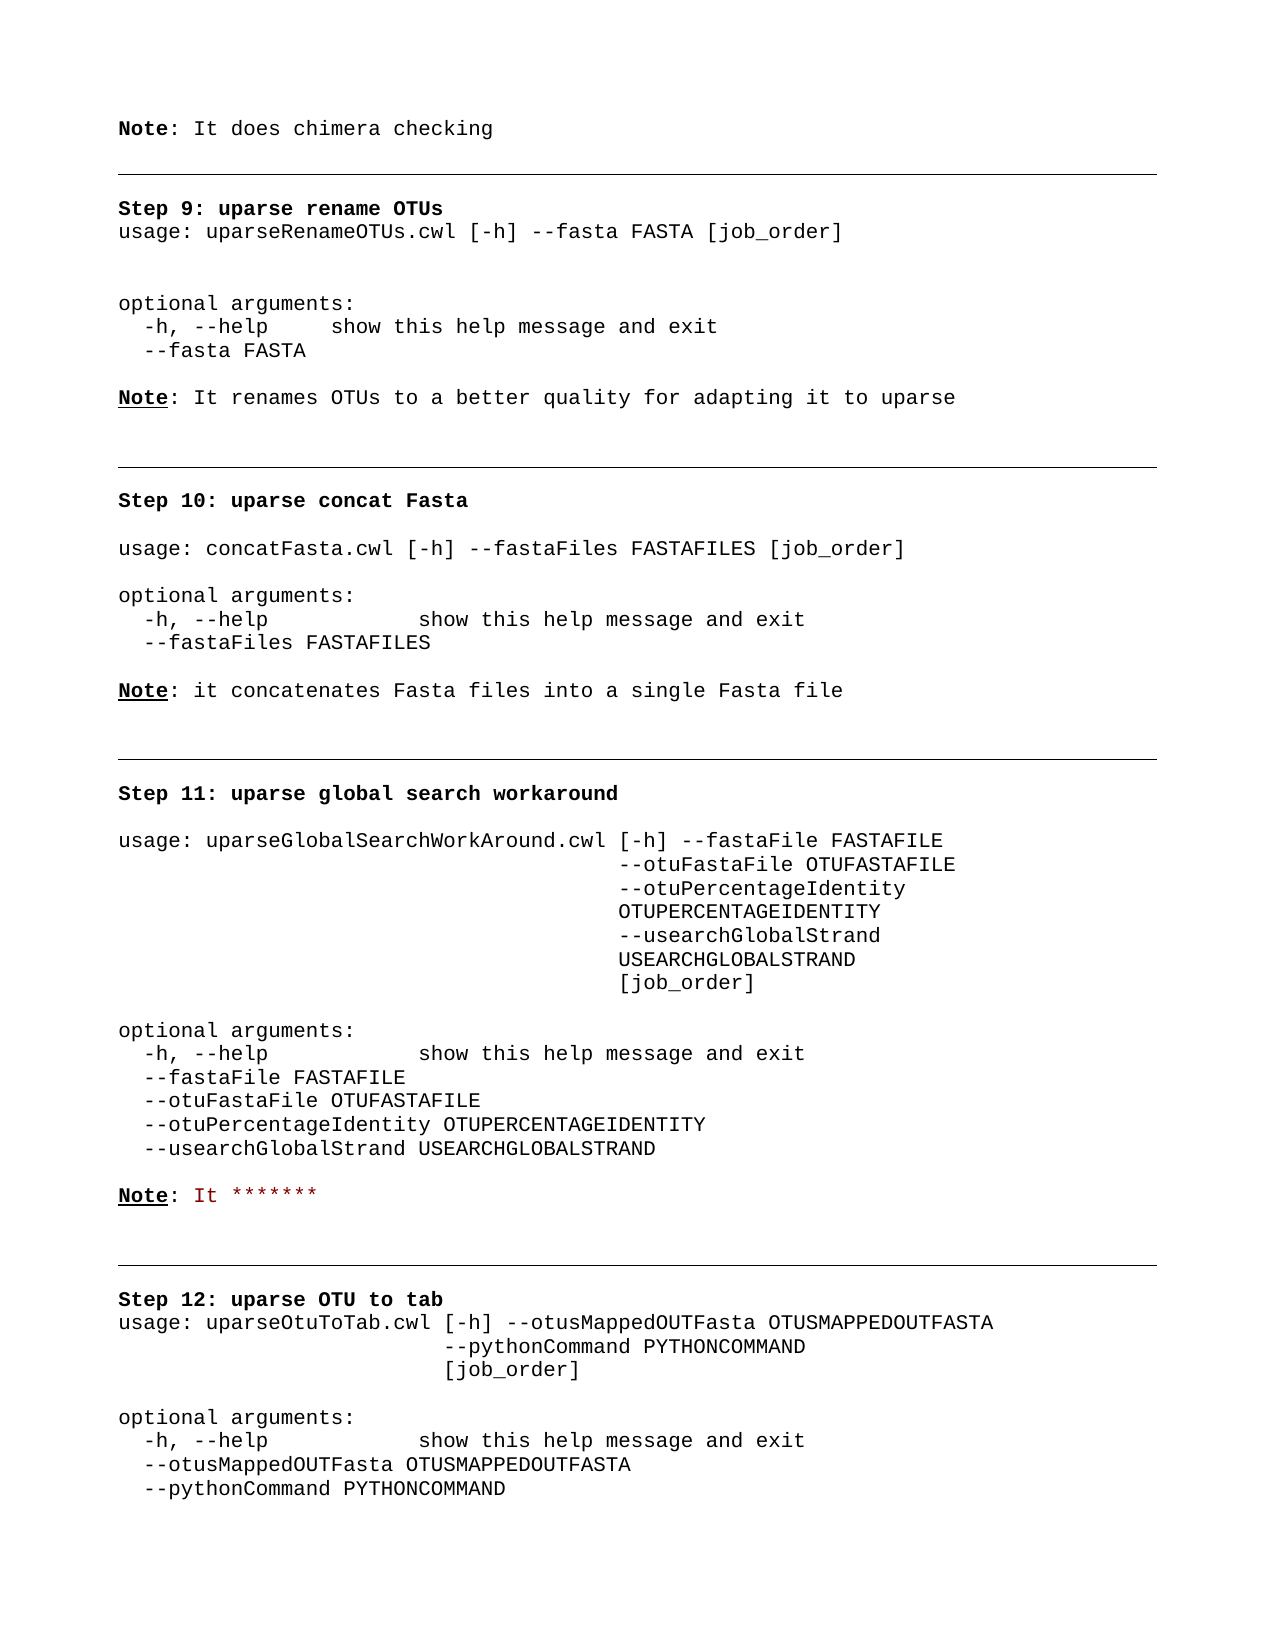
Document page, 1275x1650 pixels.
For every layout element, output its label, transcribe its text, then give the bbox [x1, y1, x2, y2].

text --fasta FASTA [118, 340, 1157, 363]
text Note: It ******* [118, 1185, 1157, 1209]
text optional arguments: [118, 292, 1157, 316]
text usage: uparseOtuToTab.cwl [-h] --otusMappedOUTFasta OTUSMAPPEDOUTFASTA [118, 1312, 1157, 1336]
text --fastaFile FASTAFILE [118, 1067, 1157, 1091]
text -h, --help show this help message and exit [118, 609, 1157, 632]
text --otuFastaFile OTUFASTAFILE [118, 1091, 1157, 1114]
text USEARCHGLOBALSTRAND [118, 949, 1157, 972]
text --otuPercentageIdentity OTUPERCENTAGEIDENTITY [118, 1114, 1157, 1138]
text Note: It renames OTUs to a better quality for adapting it to uparse [118, 387, 1157, 411]
text [job_order] [118, 1359, 1157, 1383]
text usage: uparseRenameOTUs.cwl [-h] --fasta FASTA [job_order] [118, 222, 1157, 245]
text [job_order] [118, 972, 1157, 996]
text --pythonCommand PYTHONCOMMAND [118, 1336, 1157, 1359]
text Step 12: uparse OTU to tab [118, 1288, 1157, 1312]
text --fastaFiles FASTAFILES [118, 632, 1157, 656]
text --otusMappedOUTFasta OTUSMAPPEDOUTFASTA [118, 1454, 1157, 1478]
text Step 10: uparse concat Fasta [118, 491, 1157, 514]
text Step 9: uparse rename OTUs [118, 198, 1157, 222]
text usage: uparseGlobalSearchWorkAround.cwl [-h] --fastaFile FASTAFILE [118, 830, 1157, 854]
text --usearchGlobalStrand USEARCHGLOBALSTRAND [118, 1138, 1157, 1161]
text Note: it concatenates Fasta files into a single Fasta file [118, 680, 1157, 703]
text -h, --help show this help message and exit [118, 1430, 1157, 1454]
text optional arguments: [118, 585, 1157, 609]
text --otuPercentageIdentity [118, 878, 1157, 901]
text optional arguments: [118, 1407, 1157, 1430]
text -h, --help show this help message and exit [118, 1043, 1157, 1067]
text Note: It does chimera checking [118, 118, 1157, 142]
text -h, --help show this help message and exit [118, 316, 1157, 340]
text Step 11: uparse global search workaround [118, 783, 1157, 807]
text OTUPERCENTAGEIDENTITY [118, 901, 1157, 925]
text usage: concatFasta.cwl [-h] --fastaFiles FASTAFILES [job_order] [118, 538, 1157, 561]
text --usearchGlobalStrand [118, 925, 1157, 949]
text --otuFastaFile OTUFASTAFILE [118, 854, 1157, 878]
text --pythonCommand PYTHONCOMMAND [118, 1478, 1157, 1501]
text optional arguments: [118, 1019, 1157, 1043]
